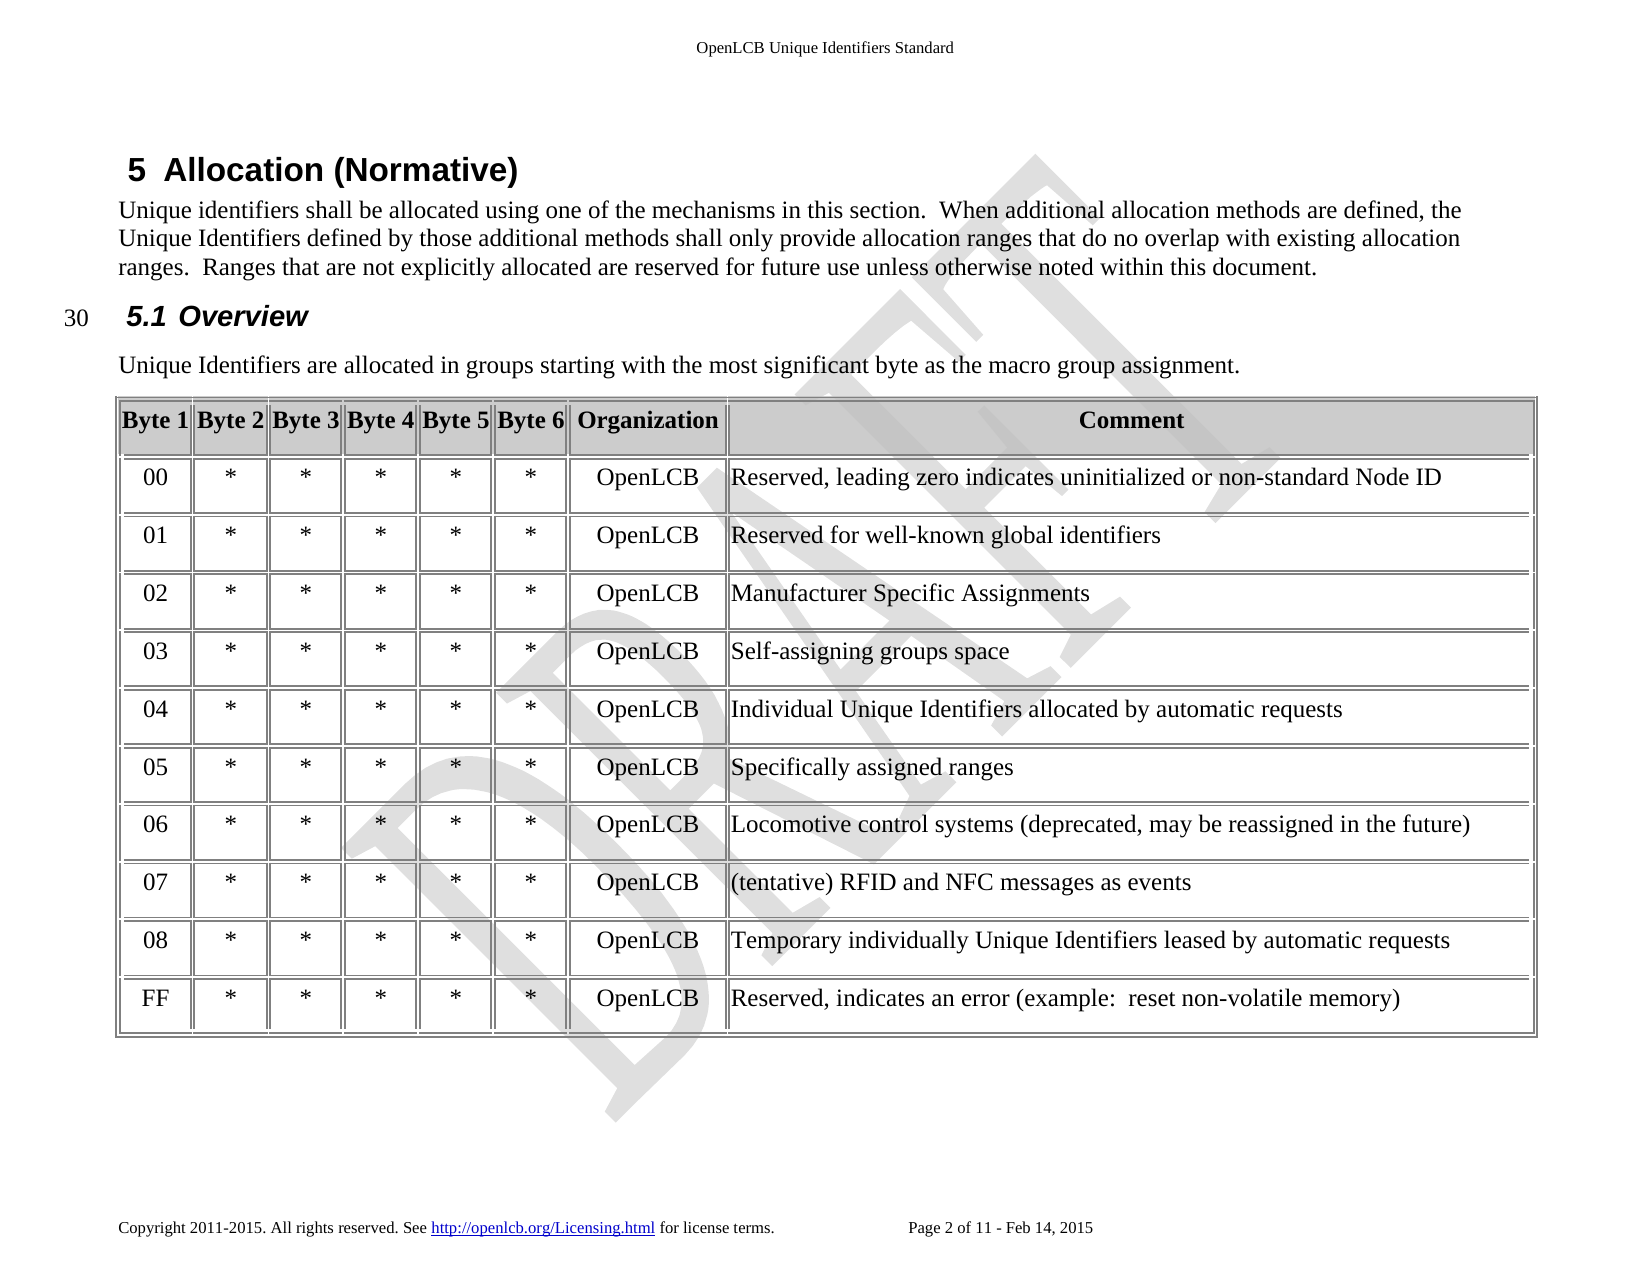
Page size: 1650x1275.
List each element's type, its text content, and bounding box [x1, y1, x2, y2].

table_cell [496, 796, 508, 801]
table_cell * [435, 864, 490, 917]
table_cell * [343, 975, 418, 1032]
table_cell Individual Unique Identifiers allocated by automatic requests [857, 685, 1535, 743]
table_header Organization [568, 398, 727, 454]
table_cell Reserved, leading zero indicates uninitialized or non-standard Node ID [938, 460, 993, 488]
table_cell OpenLCB [571, 980, 681, 1032]
table_cell * [271, 575, 340, 628]
table_cell OpenLCB [572, 691, 703, 743]
subtitle [912, 299, 965, 332]
table_cell OpenLCB [571, 864, 640, 917]
table_cell Individual Unique Identifiers allocated by automatic requests [730, 691, 872, 743]
table_cell * [346, 575, 415, 628]
table_cell Reserved, leading zero indicates uninitialized or non-standard Node ID [985, 460, 1220, 512]
table_cell Self-assigning groups space [864, 637, 979, 685]
table_cell [429, 790, 490, 801]
table_header Byte 5 [418, 398, 493, 454]
table_cell OpenLCB [571, 749, 639, 801]
table_cell OpenLCB [690, 806, 725, 844]
table_cell OpenLCB [571, 640, 669, 685]
table_cell * [496, 749, 565, 796]
table_cell [551, 980, 565, 994]
table_cell Reserved for well-known global identifiers [736, 517, 814, 570]
table_cell * [271, 922, 340, 974]
table_cell * [346, 864, 415, 917]
table_cell OpenLCB [600, 817, 610, 831]
table_header Byte 3 [269, 398, 343, 454]
table_cell * [271, 633, 340, 685]
table_cell * [421, 575, 490, 628]
table_header Byte 4 [343, 398, 418, 454]
table_cell 05 [118, 743, 192, 801]
table_cell Locomotive control systems (deprecated, may be reassigned in the future) [881, 801, 1535, 859]
table_cell * [195, 806, 266, 859]
table_cell * [421, 633, 490, 685]
table_cell Self-assigning groups space [816, 633, 876, 668]
subtitle [1078, 299, 1532, 332]
subtitle Overview [118, 299, 889, 332]
table_cell FF [118, 975, 192, 1032]
table_cell Reserved, indicates an error (example: reset non-volatile memory) [728, 975, 1535, 1032]
table_cell * [421, 922, 490, 974]
table_cell * [271, 749, 340, 801]
table_cell * [354, 847, 387, 859]
table_header Comment [728, 402, 889, 454]
table_cell * [195, 749, 266, 801]
table_cell * [346, 691, 415, 743]
text Unique Identifiers are allocated in groups starting with the most significant byte as the macro group assignment. [118, 350, 838, 379]
table_cell OpenLCB [660, 633, 725, 685]
table_cell Manufacturer Specific Assignments [877, 575, 1063, 628]
table_cell OpenLCB [638, 864, 725, 917]
table_cell 03 [118, 628, 192, 685]
table_cell Specifically assigned ranges [895, 743, 1535, 801]
table_cell * [421, 691, 490, 743]
table_cell * [195, 922, 266, 974]
table_cell 02 [118, 570, 192, 628]
table_cell Manufacturer Specific Assignments [776, 575, 888, 628]
table_cell * [346, 806, 381, 841]
table_cell * [271, 691, 340, 743]
table_cell * [496, 460, 565, 512]
table_header Byte 6 [493, 398, 568, 454]
table_header Byte 1 [121, 402, 192, 454]
table_cell OpenLCB [600, 875, 610, 889]
table_cell OpenLCB [571, 575, 725, 628]
table_cell * [269, 975, 343, 1032]
table_cell Self-assigning groups space [962, 628, 1535, 685]
table_cell [554, 662, 565, 684]
table_cell * [195, 691, 266, 743]
table_cell * [346, 460, 415, 512]
table_cell * [496, 575, 565, 628]
table_cell OpenLCB [571, 844, 587, 859]
table_cell * [271, 806, 340, 859]
table_cell * [496, 692, 565, 743]
table_cell OpenLCB [578, 806, 697, 859]
table_cell * [418, 975, 493, 1032]
table_cell * [496, 922, 565, 974]
table_cell Temporary individually Unique Identifiers leased by automatic requests [730, 917, 1535, 974]
table_cell * [193, 980, 268, 1032]
table_cell * [496, 633, 554, 685]
text Unique Identifiers are allocated in groups starting with the most significant byte as the macro group assignment. [1129, 350, 1532, 379]
table_cell OpenLCB [683, 922, 725, 974]
table_cell * [421, 460, 490, 512]
table_cell * [195, 633, 266, 685]
table_cell * [195, 460, 266, 512]
table_cell * [346, 749, 415, 801]
table_cell 07 [118, 859, 192, 917]
table_cell * [271, 517, 340, 570]
subtitle Allocation (Normative) [118, 150, 1532, 188]
table_cell OpenLCB [571, 517, 725, 570]
table_cell Manufacturer Specific Assignments [1050, 570, 1535, 628]
table_cell [713, 691, 725, 715]
table_header Byte 2 [193, 402, 268, 454]
table_cell OpenLCB [630, 749, 702, 789]
table_cell OpenLCB [571, 922, 676, 974]
table_cell * [346, 517, 415, 570]
table_cell * [271, 460, 340, 512]
table_cell Locomotive control systems (deprecated, may be reassigned in the future) [730, 806, 861, 859]
table_cell 01 [118, 512, 192, 570]
table_cell * [346, 633, 415, 685]
table_cell OpenLCB [571, 460, 725, 512]
table_cell * [195, 517, 266, 570]
text Unique Identifiers are allocated in groups starting with the most significant byte as the macro group assignment. [852, 350, 1115, 379]
table_cell OpenLCB [702, 980, 727, 1032]
text Unique identifiers shall be allocated using one of the mechanisms in this section. When additional allocation methods are defined, the Unique Identifiers defined by those additional methods shall only provide allocation ranges that do no overlap with existing allocation ranges. Ranges that are not explicitly allocated are reserved for future use unless otherwise noted within this document. [1003, 195, 1532, 281]
table_cell 04 [118, 685, 192, 743]
text Unique identifiers shall be allocated using one of the mechanisms in this section. When additional allocation methods are defined, the Unique Identifiers defined by those additional methods shall only provide allocation ranges that do no overlap with existing allocation ranges. Ranges that are not explicitly allocated are reserved for future use unless otherwise noted within this document. [118, 195, 993, 281]
table_header Comment [1181, 402, 1533, 454]
table_cell Reserved for well-known global identifiers [791, 517, 1005, 570]
table_cell OpenLCB [698, 785, 725, 801]
table_cell * [195, 864, 266, 917]
table_cell * [421, 806, 490, 859]
subtitle [897, 322, 923, 332]
table_cell Locomotive control systems (deprecated, may be reassigned in the future) [830, 806, 904, 829]
subtitle [953, 299, 1068, 332]
table_cell [421, 893, 445, 917]
table_cell Self-assigning groups space [730, 633, 832, 685]
table_header Comment [880, 402, 1190, 454]
table_cell * [493, 975, 560, 1032]
table_cell 06 [118, 801, 192, 859]
table_cell 08 [118, 917, 192, 974]
table_cell Manufacturer Specific Assignments [730, 575, 793, 628]
table_cell * [399, 812, 415, 844]
table_cell * [421, 517, 490, 570]
table_cell Reserved for well-known global identifiers [995, 512, 1535, 570]
table_cell * [496, 806, 565, 859]
table_cell * [496, 864, 565, 917]
table_cell * [346, 922, 415, 974]
table_cell * [421, 749, 490, 770]
table_cell * [195, 575, 266, 628]
table_cell Reserved, leading zero indicates uninitialized or non-standard Node ID [730, 460, 947, 512]
table_cell 00 [118, 454, 192, 512]
table_cell * [496, 517, 565, 570]
table_cell Specifically assigned ranges [730, 749, 908, 801]
table_cell * [271, 864, 340, 917]
table_cell Reserved, leading zero indicates uninitialized or non-standard Node ID [1228, 454, 1535, 512]
table_cell (tentative) RFID and NFC messages as events [745, 859, 1535, 917]
